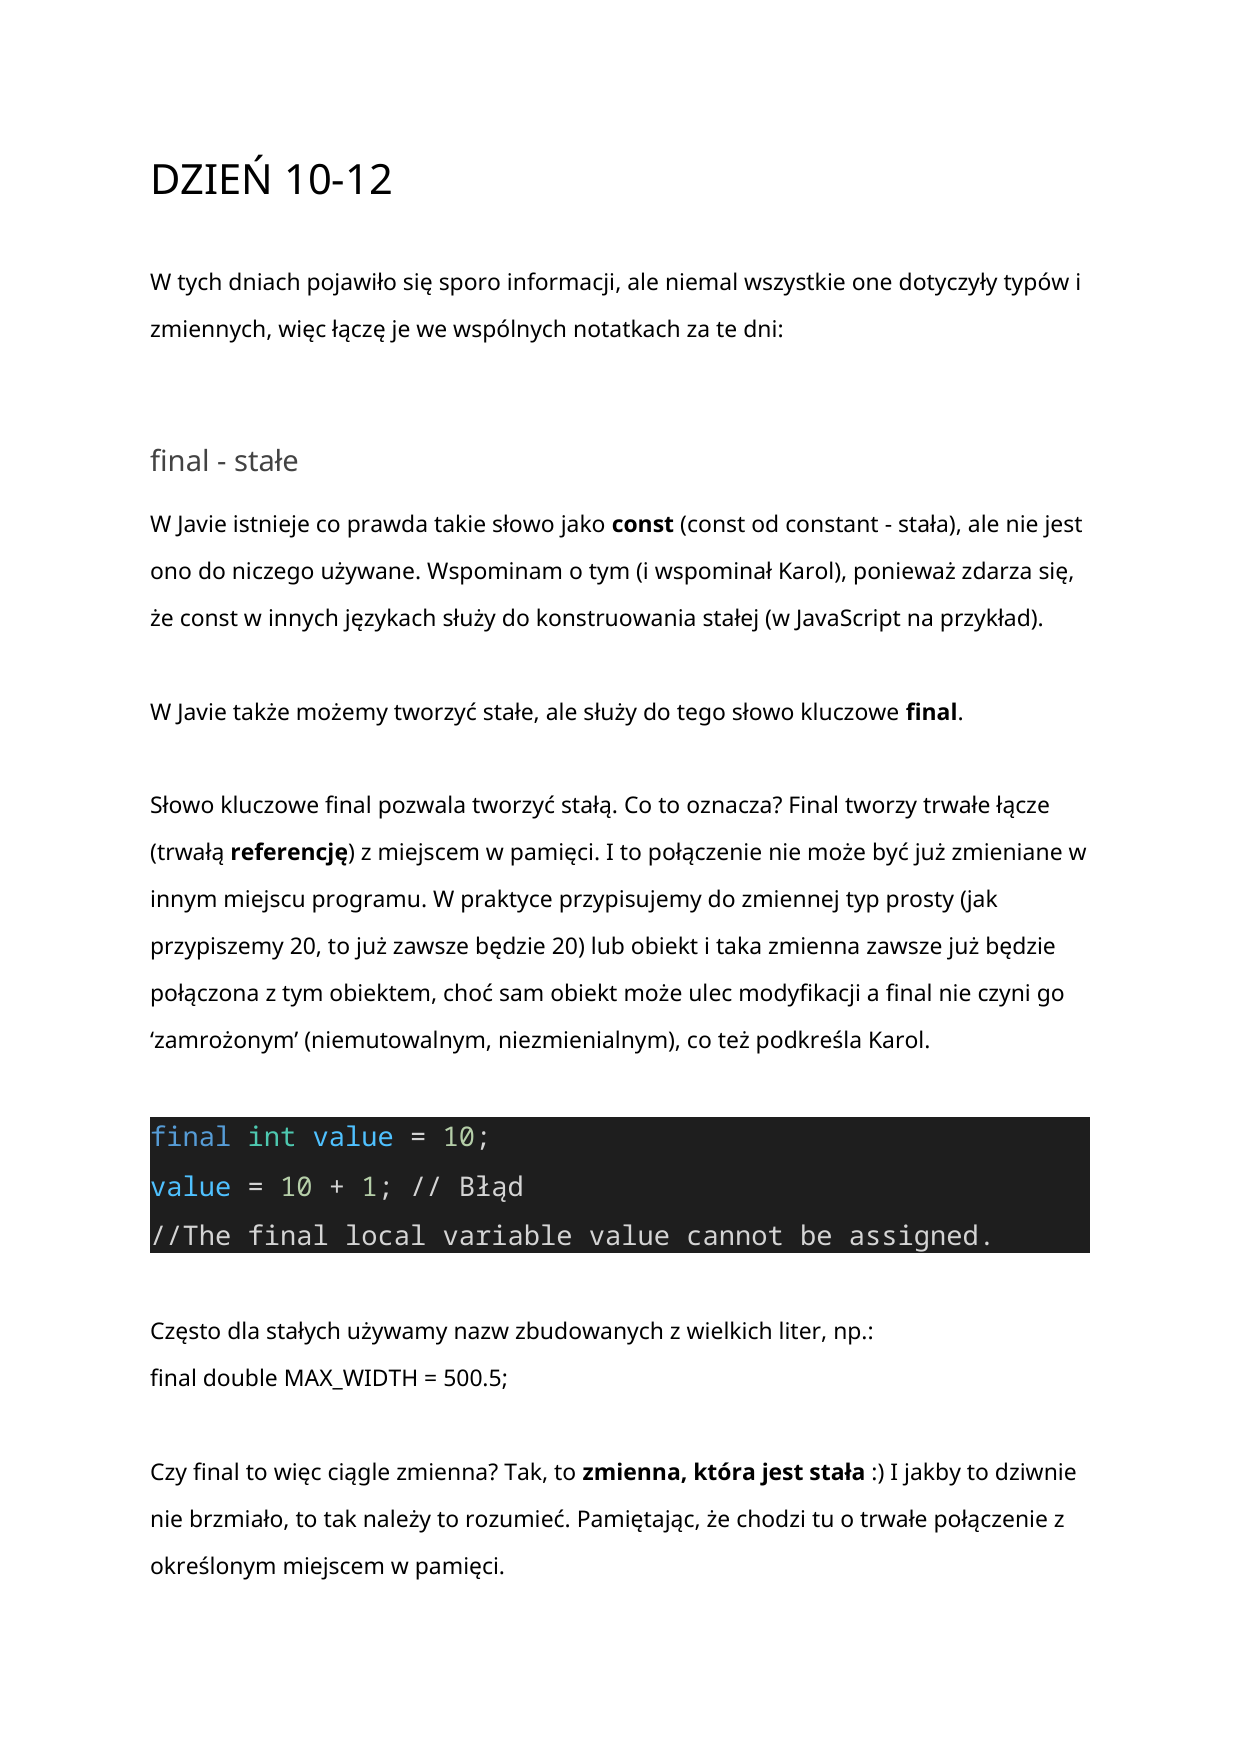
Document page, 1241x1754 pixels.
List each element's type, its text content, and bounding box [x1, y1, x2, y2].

subtitle DZIEŃ 10-12 [150, 150, 1090, 207]
text value = 10 + 1; // Błąd [150, 1167, 1090, 1204]
text final int value = 10; [150, 1117, 1090, 1154]
text Czy final to więc ciągle zmienna? Tak, to zmienna, która jest stała :) I jakby to dziwnie nie brzmiało, to tak należy to rozumieć. Pamiętając, że chodzi tu o trwałe połączenie z określonym miejscem w pamięci. [150, 1456, 1090, 1581]
text W Javie także możemy tworzyć stałe, ale służy do tego słowo kluczowe final. [150, 695, 1090, 727]
text W Javie istnieje co prawda takie słowo jako const (const od constant - stała), ale nie jest ono do niczego używane. Wspominam o tym (i wspominał Karol), ponieważ zdarza się, że const w innych językach służy do konstruowania stałej (w JavaScript na przykład). [150, 508, 1090, 633]
text //The final local variable value cannot be assigned. [150, 1217, 1090, 1253]
text Często dla stałych używamy nazw zbudowanych z wielkich liter, np.: [150, 1315, 1090, 1347]
text final double MAX_WIDTH = 500.5; [150, 1362, 1090, 1393]
text Słowo kluczowe final pozwala tworzyć stałą. Co to oznacza? Final tworzy trwałe łącze (trwałą referencję) z miejscem w pamięci. I to połączenie nie może być już zmieniane w innym miejscu programu. W praktyce przypisujemy do zmiennej typ prosty (jak przypiszemy 20, to już zawsze będzie 20) lub obiekt i taka zmienna zawsze już będzie połączona z tym obiektem, choć sam obiekt może ulec modyfikacji a final nie czyni go ‘zamrożonym’ (niemutowalnym, niezmienialnym), co też podkreśla Karol. [150, 789, 1090, 1055]
subtitle final - stałe [150, 440, 1090, 480]
text W tych dniach pojawiło się sporo informacji, ale niemal wszystkie one dotyczyły typów i zmiennych, więc łączę je we wspólnych notatkach za te dni: [150, 266, 1090, 344]
